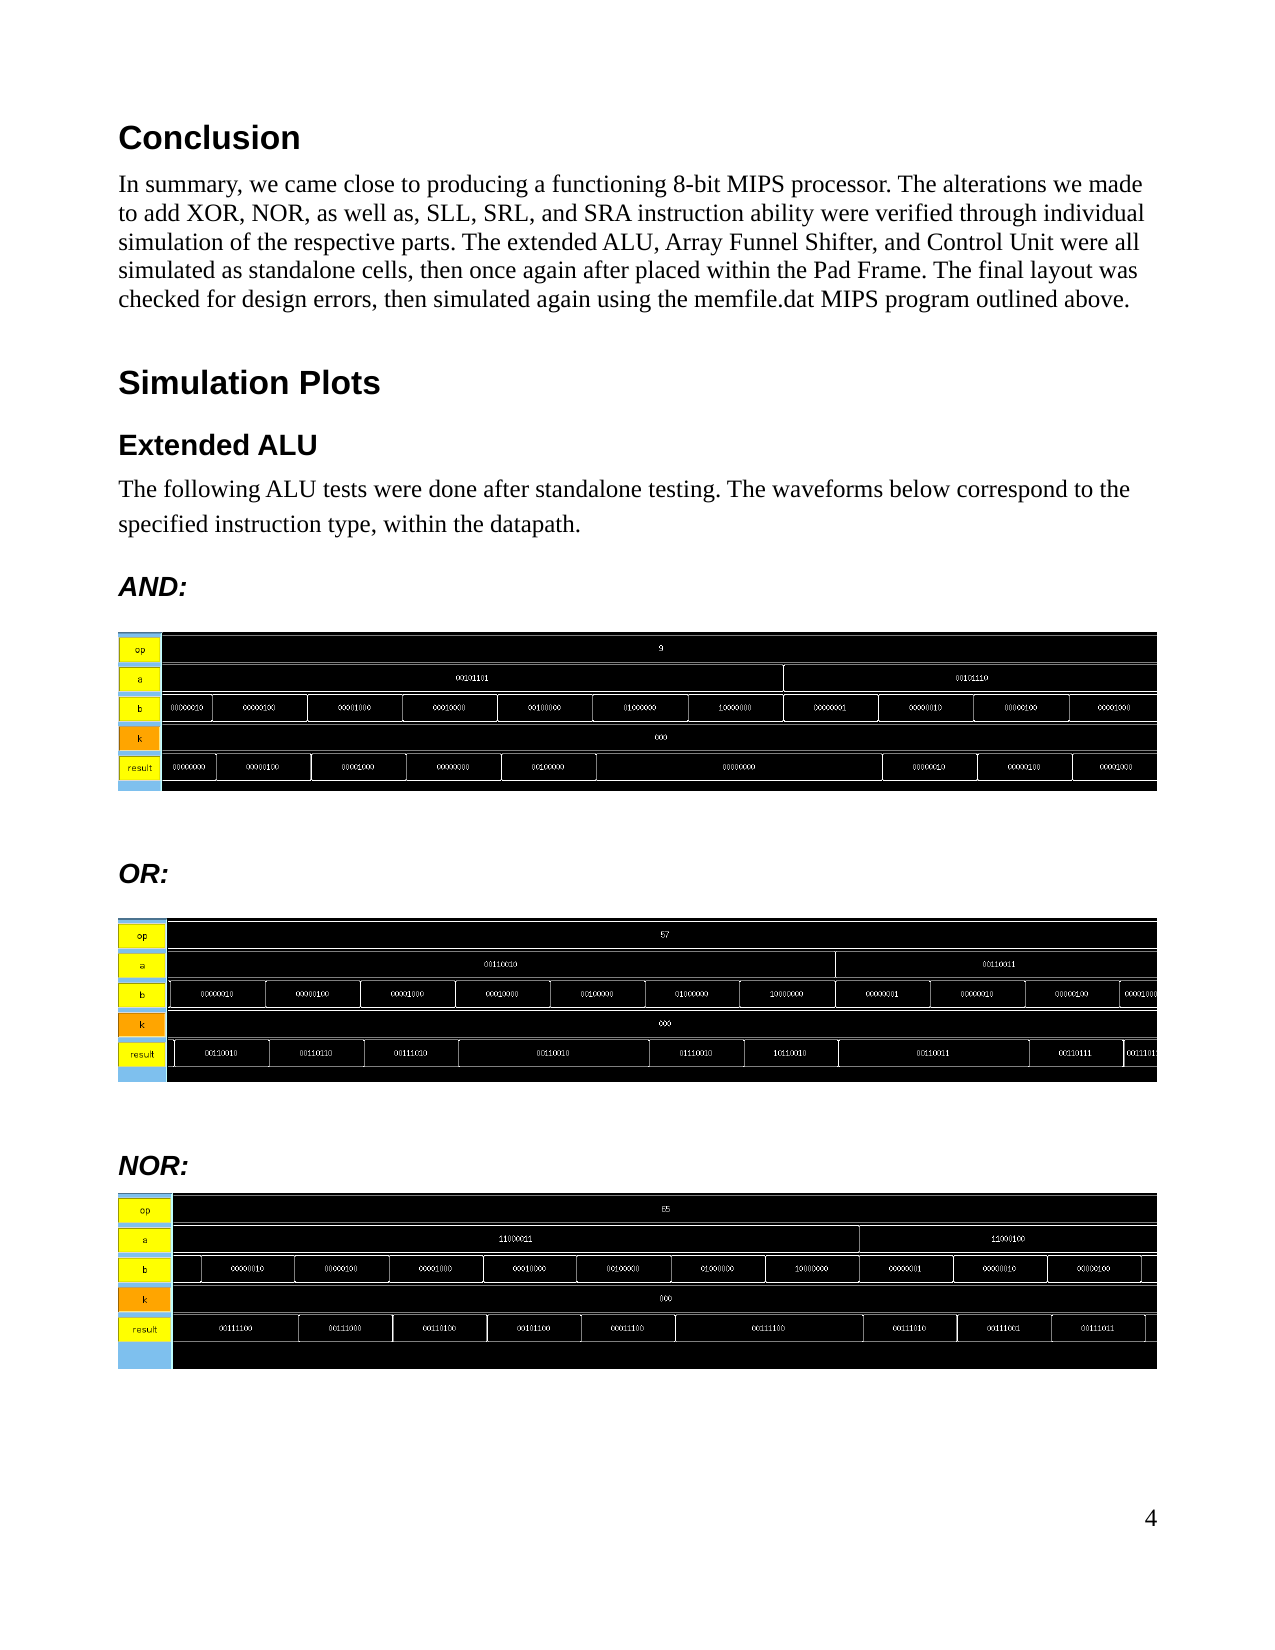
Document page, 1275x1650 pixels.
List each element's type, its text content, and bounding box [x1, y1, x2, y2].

picture [118, 632, 1157, 791]
subtitle Extended ALU [118, 428, 1157, 462]
subtitle Simulation Plots [118, 363, 1157, 401]
text The following ALU tests were done after standalone testing. The waveforms below correspond to the specified instruction type, within the datapath. [118, 474, 1157, 538]
picture [118, 1193, 1157, 1369]
picture [118, 918, 1157, 1082]
subtitle OR: [118, 857, 1157, 889]
text In summary, we came close to producing a functioning 8-bit MIPS processor. The alterations we made to add XOR, NOR, as well as, SLL, SRL, and SRA instruction ability were verified through individual simulation of the respective parts. The extended ALU, Array Funnel Shifter, and Control Unit were all simulated as standalone cells, then once again after placed within the Pad Frame. The final layout was checked for design errors, then simulated again using the memfile.dat MIPS program outlined above. [118, 169, 1157, 313]
subtitle Conclusion [118, 118, 1157, 157]
subtitle NOR: [118, 1149, 1157, 1181]
subtitle AND: [118, 571, 1157, 602]
